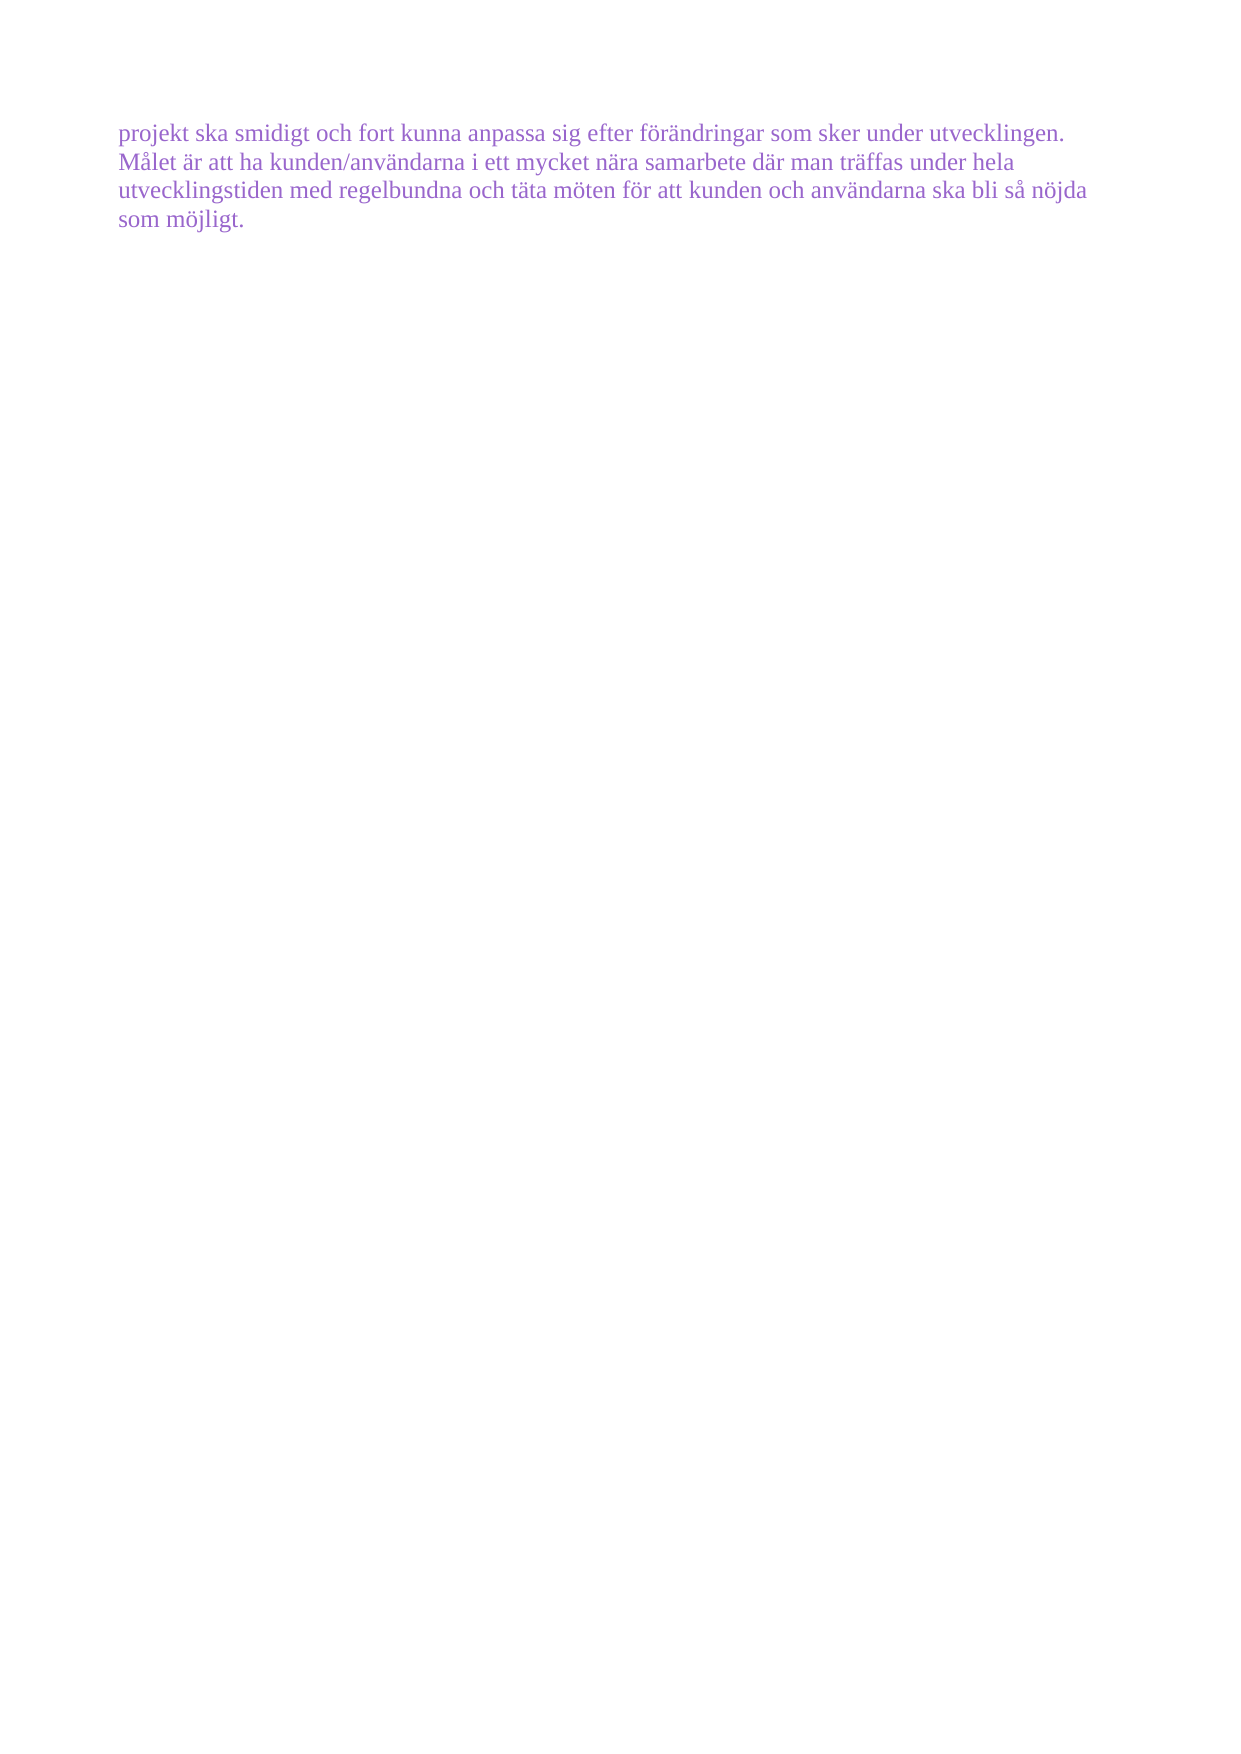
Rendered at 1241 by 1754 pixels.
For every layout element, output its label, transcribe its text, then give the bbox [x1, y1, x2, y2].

text projekt ska smidigt och fort kunna anpassa sig efter förändringar som sker under utvecklingen. Målet är att ha kunden/användarna i ett mycket nära samarbete där man träffas under hela utvecklingstiden med regelbundna och täta möten för att kunden och användarna ska bli så nöjda som möjligt. [118, 118, 1122, 233]
